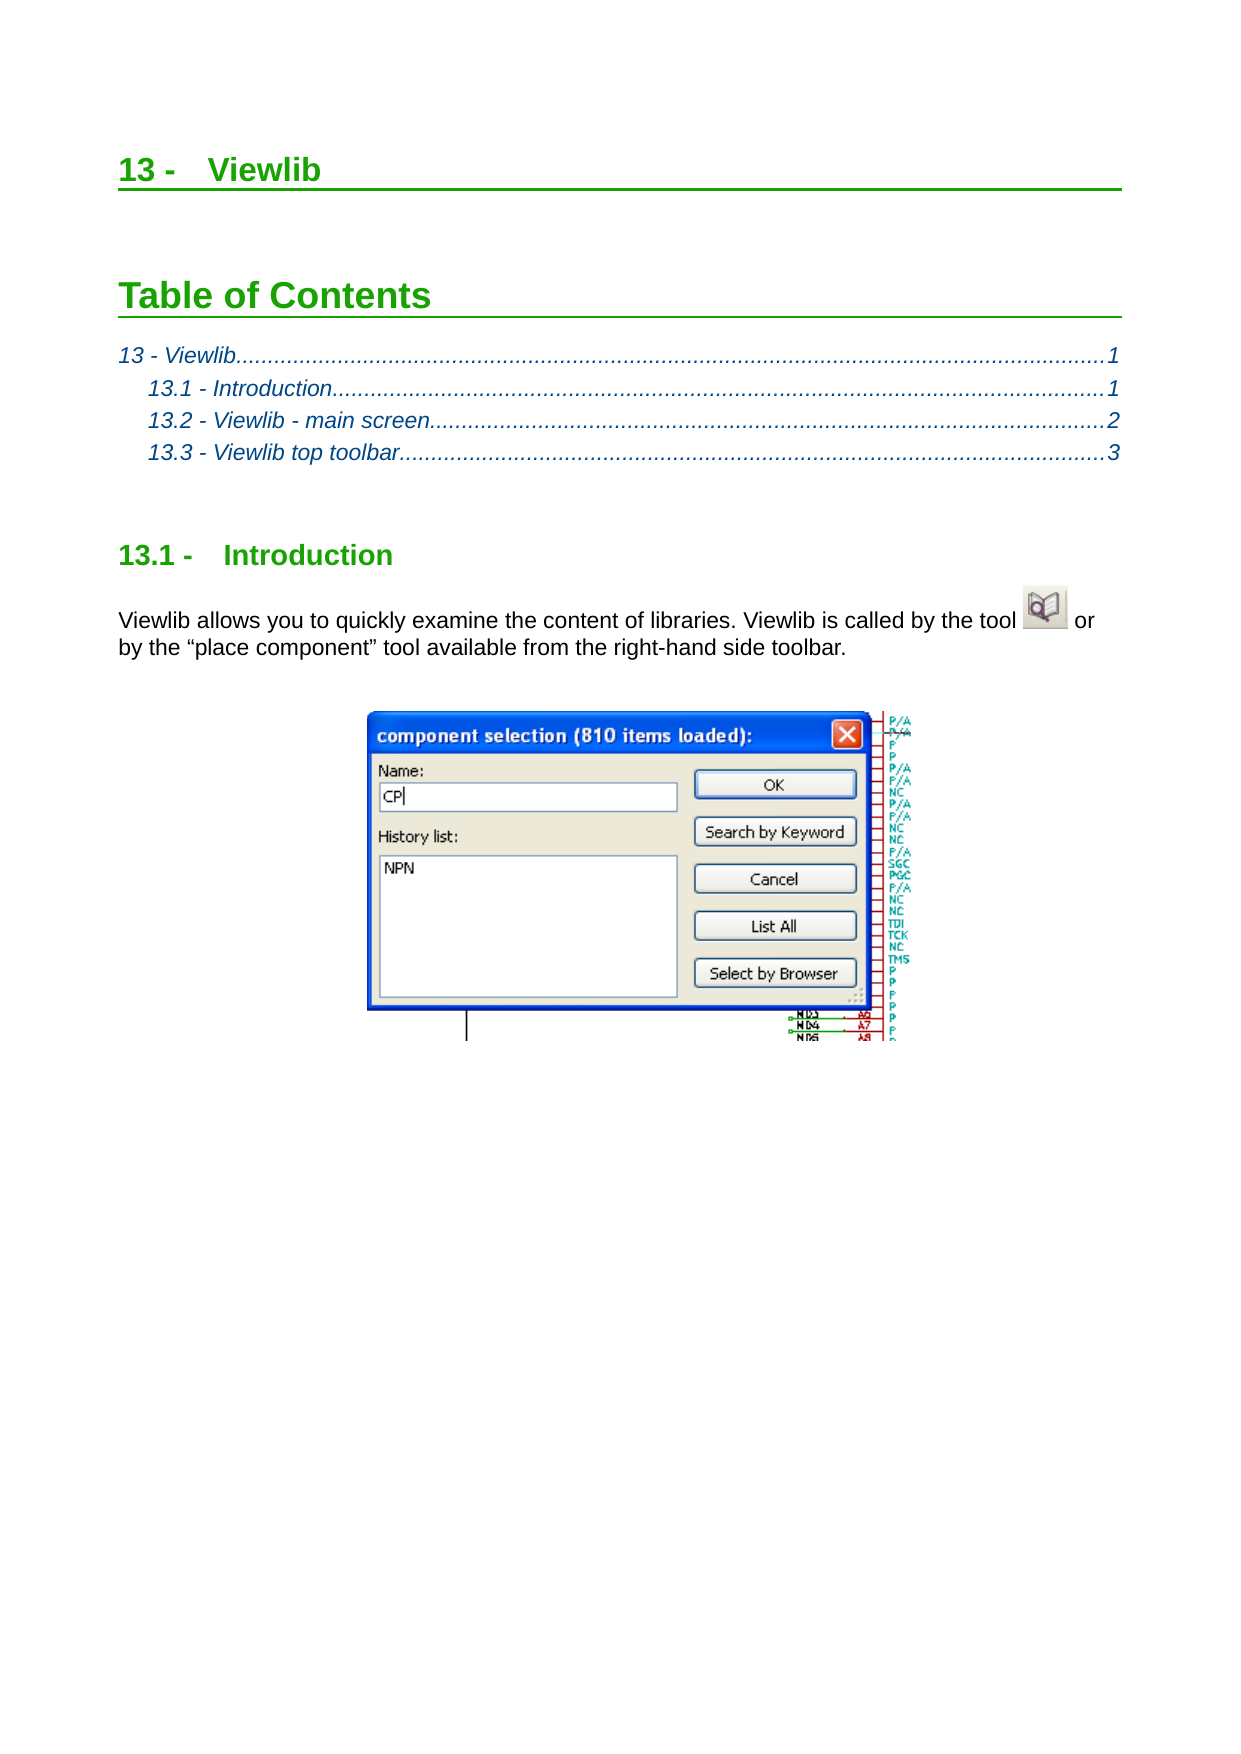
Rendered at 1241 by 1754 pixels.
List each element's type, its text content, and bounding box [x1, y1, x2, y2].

text Viewlib allows you to quickly examine the content of libraries. Viewlib is called by the tool or by the “place component” tool available from the right-hand side toolbar. [118, 584, 1122, 660]
text Table of Contents [118, 273, 1122, 316]
picture [1022, 583, 1068, 629]
text 13.2 - Viewlib - main screen 2 [148, 407, 1122, 433]
subtitle Viewlib [118, 150, 1122, 188]
subtitle Introduction [118, 538, 1122, 571]
text 13.1 - Introduction 1 [148, 374, 1122, 401]
text 13.3 - Viewlib top toolbar 3 [148, 439, 1122, 466]
picture [367, 711, 911, 1041]
text 13 - Viewlib 1 [118, 342, 1122, 369]
